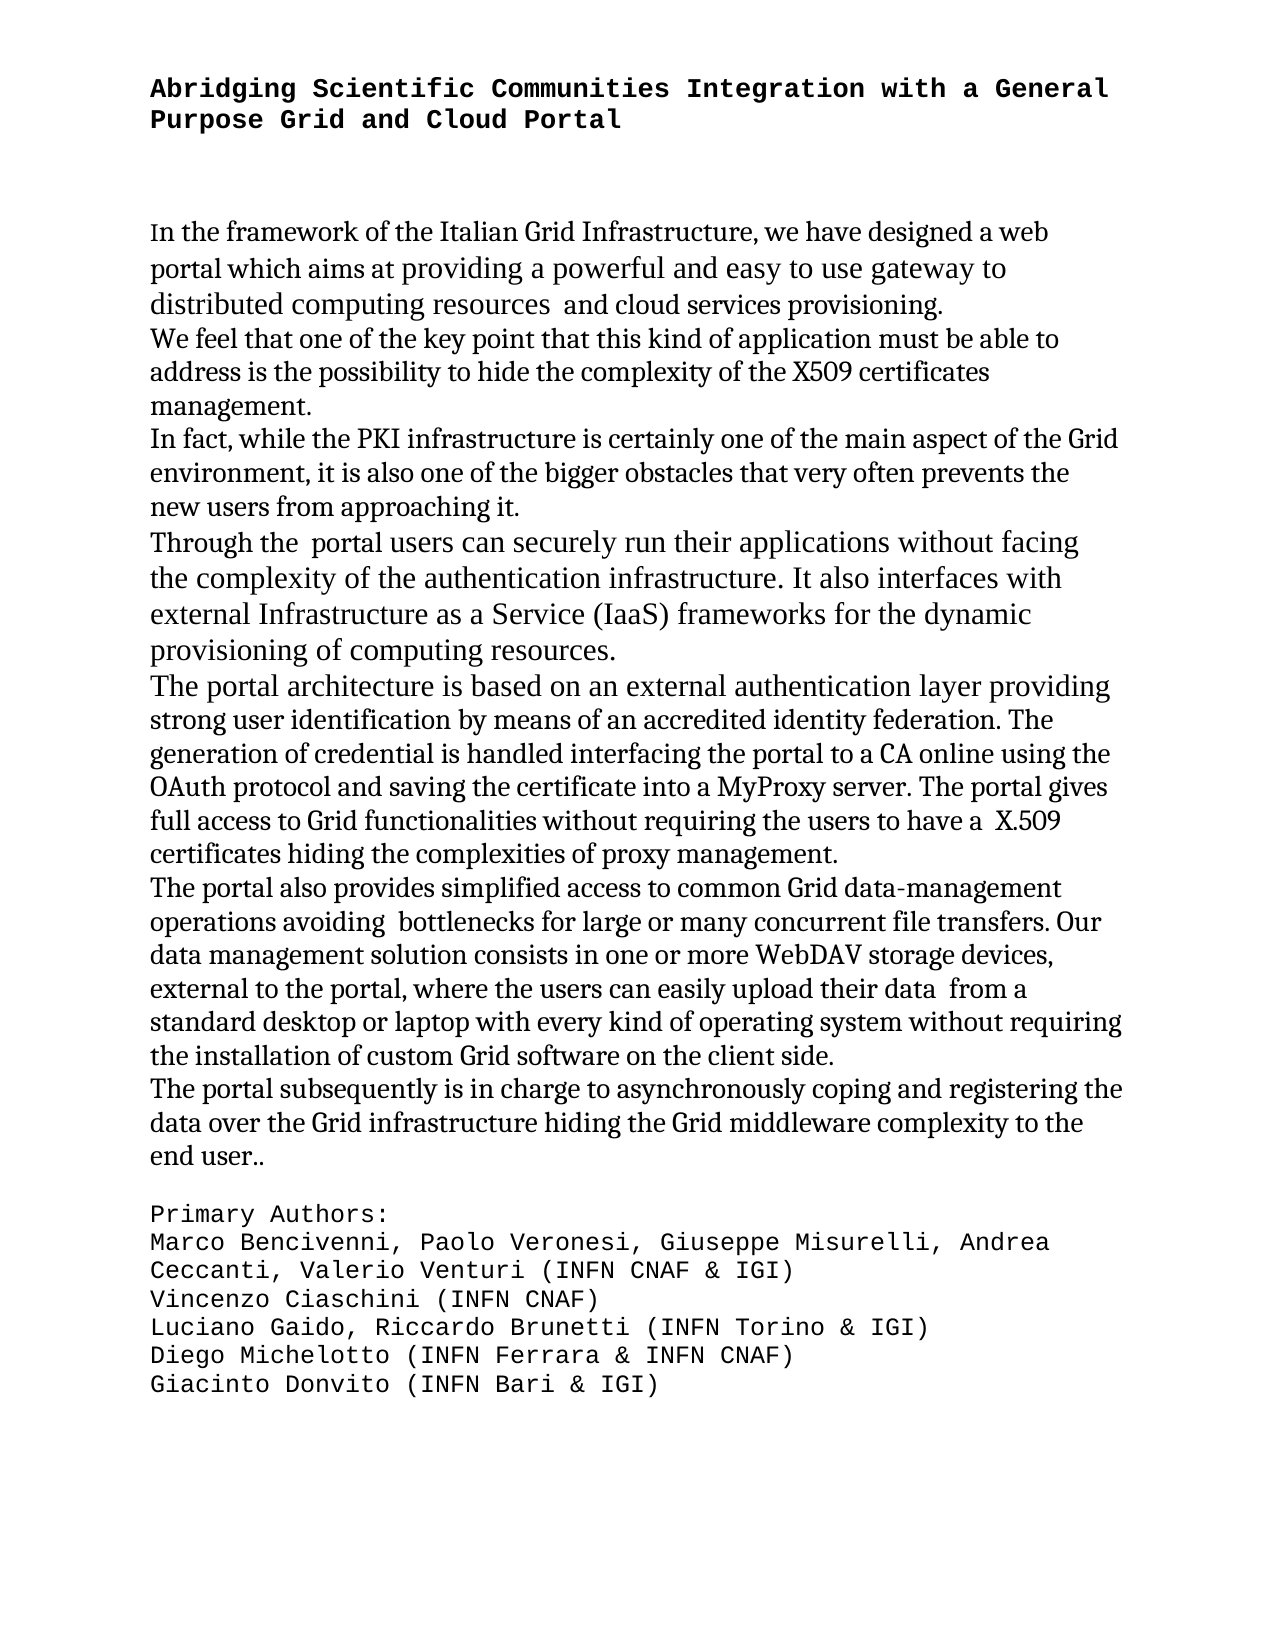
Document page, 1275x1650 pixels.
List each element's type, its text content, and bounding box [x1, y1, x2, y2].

text Luciano Gaido, Riccardo Brunetti (INFN Torino & IGI) [150, 1315, 1125, 1343]
text In fact, while the PKI infrastructure is certainly one of the main aspect of the Grid environment, it is also one of the bigger obstacles that very often prevents the new users from approaching it. [150, 423, 1125, 523]
text Diego Michelotto (INFN Ferrara & INFN CNAF) [150, 1343, 1125, 1371]
text Marco Bencivenni, Paolo Veronesi, Giuseppe Misurelli, Andrea Ceccanti, Valerio Venturi (INFN CNAF & IGI) [150, 1230, 1125, 1286]
text Vincenzo Ciaschini (INFN CNAF) [150, 1286, 1125, 1315]
text Abridging Scientific Communities Integration with a General Purpose Grid and Cloud Portal [150, 75, 1125, 136]
text Primary Authors: [150, 1201, 1125, 1230]
text In the framework of the Italian Grid Infrastructure, we have designed a web portal which aims at providing a powerful and easy to use gateway to distributed computing resources and cloud services provisioning. [150, 216, 1125, 322]
text Through the portal users can securely run their applications without facing the complexity of the authentication infrastructure. It also interfaces with external Infrastructure as a Service (IaaS) frameworks for the dynamic provisioning of computing resources. [150, 523, 1125, 667]
text We feel that one of the key point that this kind of application must be able to address is the possibility to hide the complexity of the X509 certificates management. [150, 322, 1125, 423]
text The portal also provides simplified access to common Grid data-management operations avoiding bottlenecks for large or many concurrent file transfers. Our data management solution consists in one or more WebDAV storage devices, external to the portal, where the users can easily upload their data from a standard desktop or laptop with every kind of operating system without requiring the installation of custom Grid software on the client side. [150, 871, 1125, 1072]
text The portal architecture is based on an external authentication layer providing strong user identification by means of an accredited identity federation. The generation of credential is handled interfacing the portal to a CA online using the OAuth protocol and saving the certificate into a MyProxy server. The portal gives full access to Grid functionalities without requiring the users to have a X.509 certificates hiding the complexities of proxy management. [150, 667, 1125, 871]
text Giacinto Donvito (INFN Bari & IGI) [150, 1371, 1125, 1400]
text The portal subsequently is in charge to asynchronously coping and registering the data over the Grid infrastructure hiding the Grid middleware complexity to the end user.. [150, 1072, 1125, 1173]
